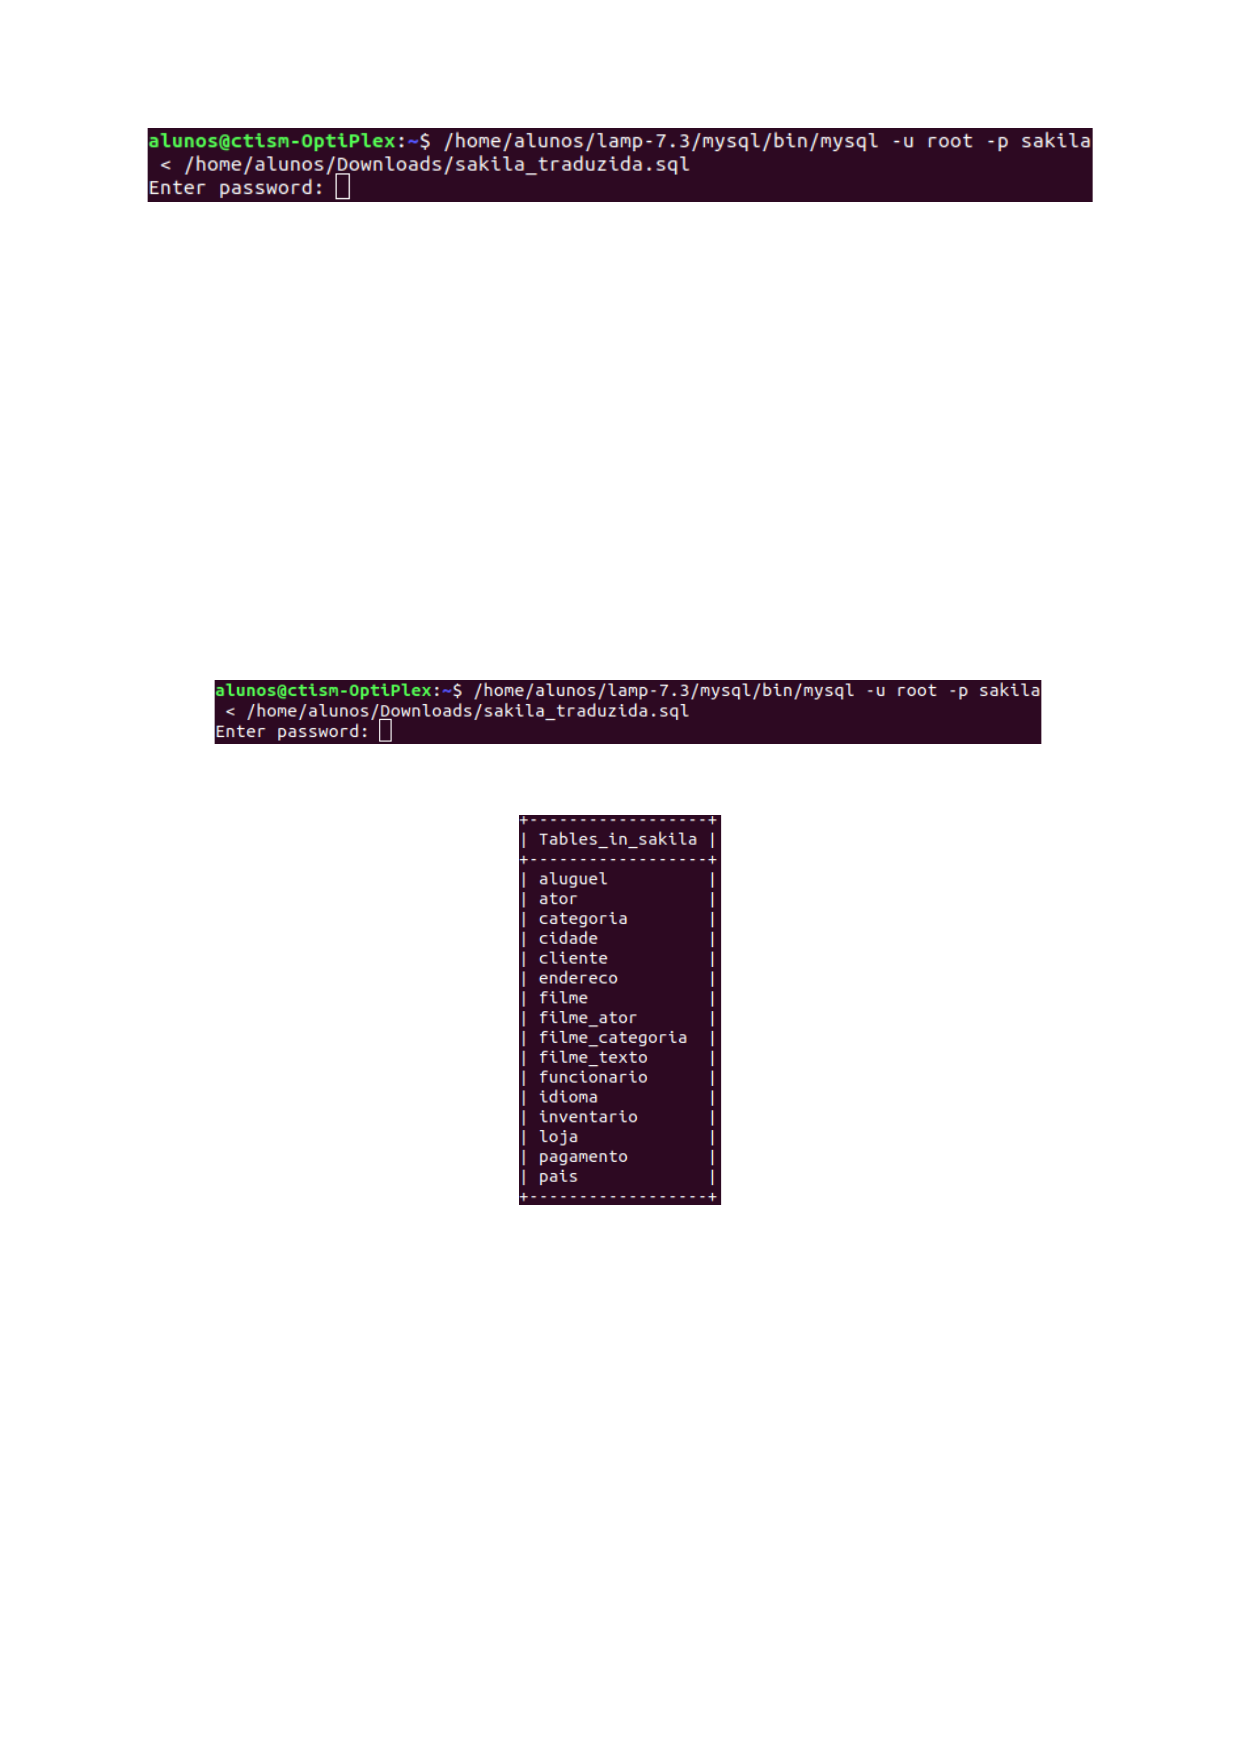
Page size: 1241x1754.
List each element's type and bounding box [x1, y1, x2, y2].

picture [147, 128, 1093, 202]
picture [519, 815, 722, 1205]
picture [214, 680, 1042, 744]
